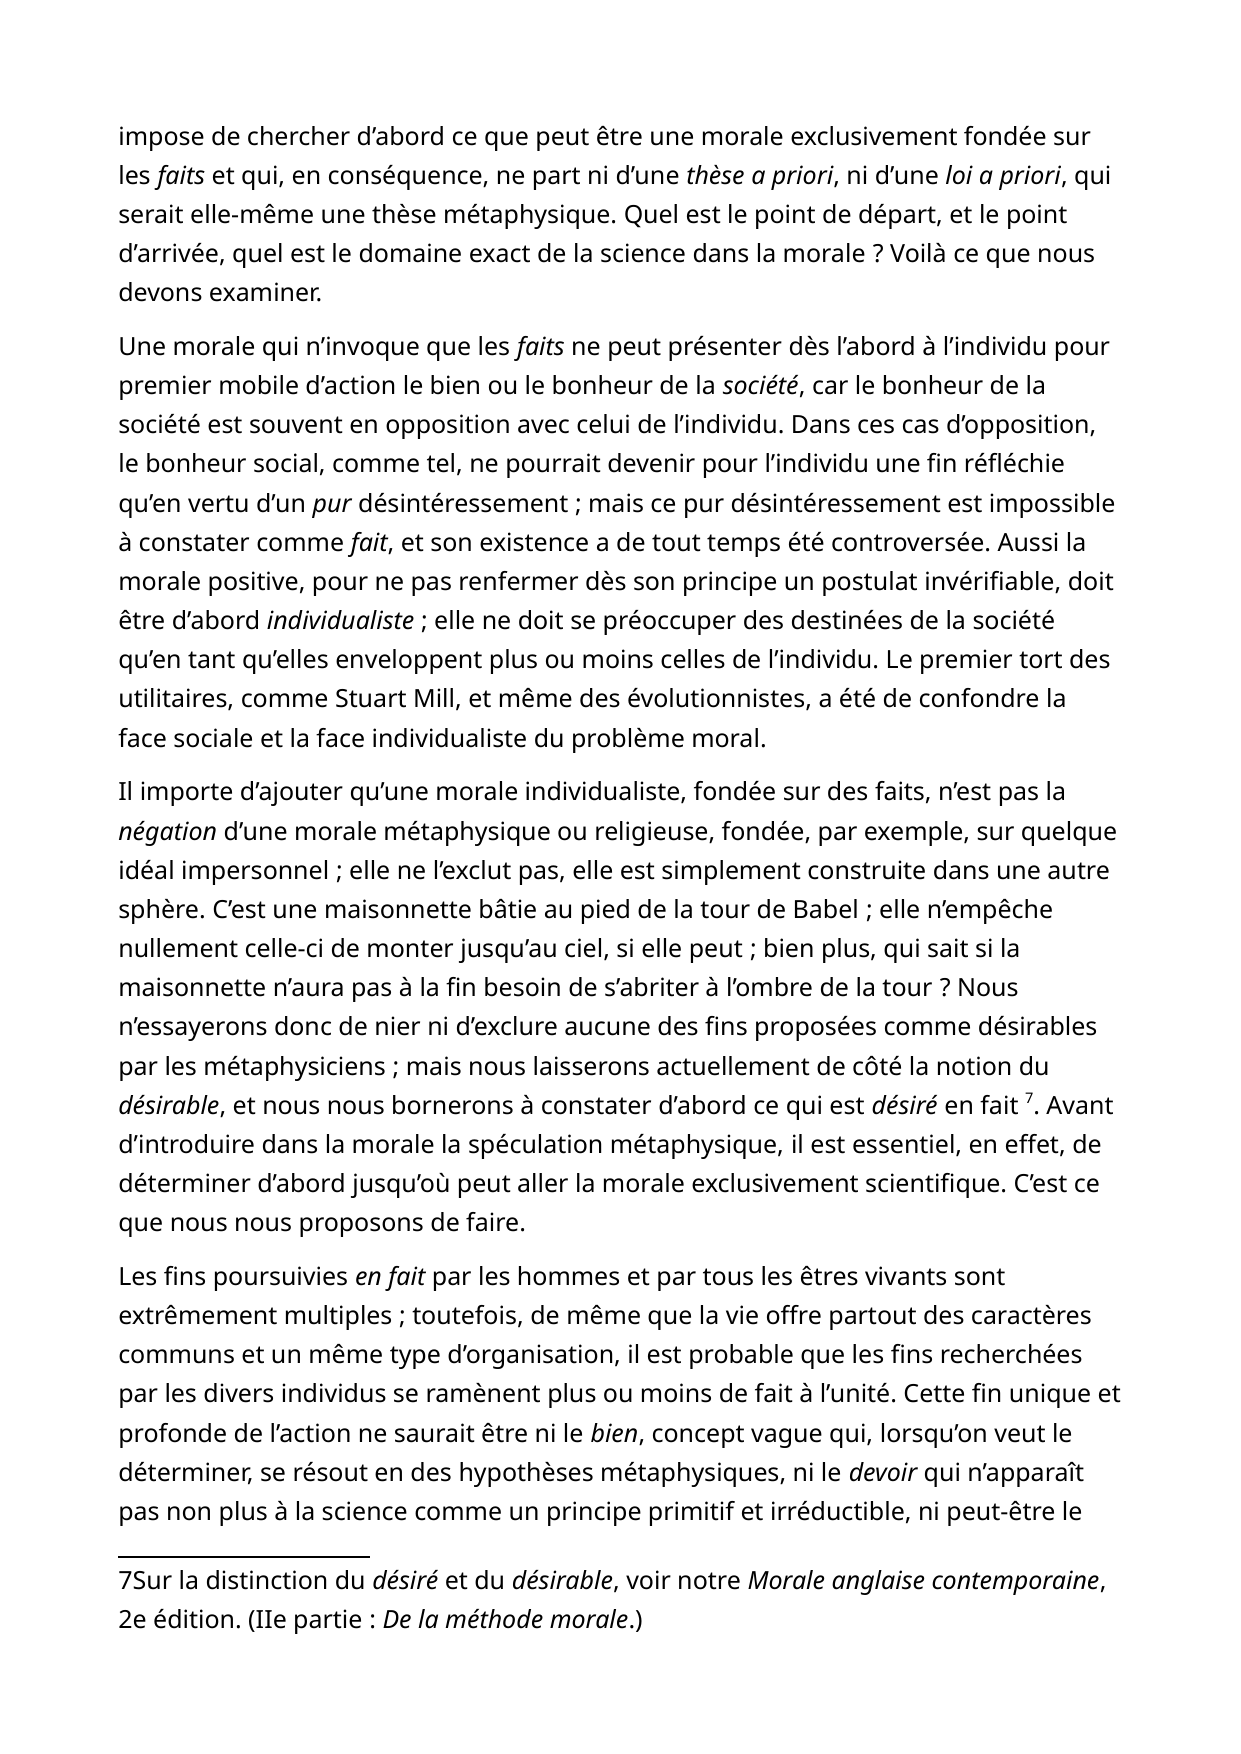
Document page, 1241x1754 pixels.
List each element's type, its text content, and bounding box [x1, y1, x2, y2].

text Sur la distinction du désiré et du désirable, voir notre Morale anglaise contemporaine, 2e édition. (IIe partie : De la méthode morale.) [118, 1563, 1122, 1636]
text Une morale qui n’invoque que les faits ne peut présenter dès l’abord à l’individu pour premier mobile d’action le bien ou le bonheur de la société, car le bonheur de la société est souvent en opposition avec celui de l’individu. Dans ces cas d’opposition, le bonheur social, comme tel, ne pourrait devenir pour l’individu une fin réfléchie qu’en vertu d’un pur désintéressement ; mais ce pur désintéressement est impossible à constater comme fait, et son existence a de tout temps été controversée. Aussi la morale positive, pour ne pas renfermer dès son principe un postulat invérifiable, doit être d’abord individualiste ; elle ne doit se préoccuper des destinées de la société qu’en tant qu’elles enveloppent plus ou moins celles de l’individu. Le premier tort des utilitaires, comme Stuart Mill, et même des évolutionnistes, a été de confondre la face sociale et la face individualiste du problème moral. [118, 328, 1122, 754]
text impose de chercher d’abord ce que peut être une morale exclusivement fondée sur les faits et qui, en conséquence, ne part ni d’une thèse a priori, ni d’une loi a priori, qui serait elle-même une thèse métaphysique. Quel est le point de départ, et le point d’arrivée, quel est le domaine exact de la science dans la morale ? Voilà ce que nous devons examiner. [118, 118, 1122, 309]
text Les fins poursuivies en fait par les hommes et par tous les êtres vivants sont extrêmement multiples ; toutefois, de même que la vie offre partout des caractères communs et un même type d’organisation, il est probable que les fins recherchées par les divers individus se ramènent plus ou moins de fait à l’unité. Cette fin unique et profonde de l’action ne saurait être ni le bien, concept vague qui, lorsqu’on veut le déterminer, se résout en des hypothèses métaphysiques, ni le devoir qui n’apparaît pas non plus à la science comme un principe primitif et irréductible, ni peut-être le [118, 1258, 1122, 1528]
text Il importe d’ajouter qu’une morale individualiste, fondée sur des faits, n’est pas la négation d’une morale métaphysique ou religieuse, fondée, par exemple, sur quelque idéal impersonnel ; elle ne l’exclut pas, elle est simplement construite dans une autre sphère. C’est une maisonnette bâtie au pied de la tour de Babel ; elle n’empêche nullement celle-ci de monter jusqu’au ciel, si elle peut ; bien plus, qui sait si la maisonnette n’aura pas à la fin besoin de s’abriter à l’ombre de la tour ? Nous n’essayerons donc de nier ni d’exclure aucune des fins proposées comme désirables par les métaphysiciens ; mais nous laisserons actuellement de côté la notion du désirable, et nous nous bornerons à constater d’abord ce qui est désiré en fait . Avant d’introduire dans la morale la spéculation métaphysique, il est essentiel, en effet, de déterminer d’abord jusqu’où peut aller la morale exclusivement scientifique. C’est ce que nous nous proposons de faire. [118, 774, 1122, 1239]
